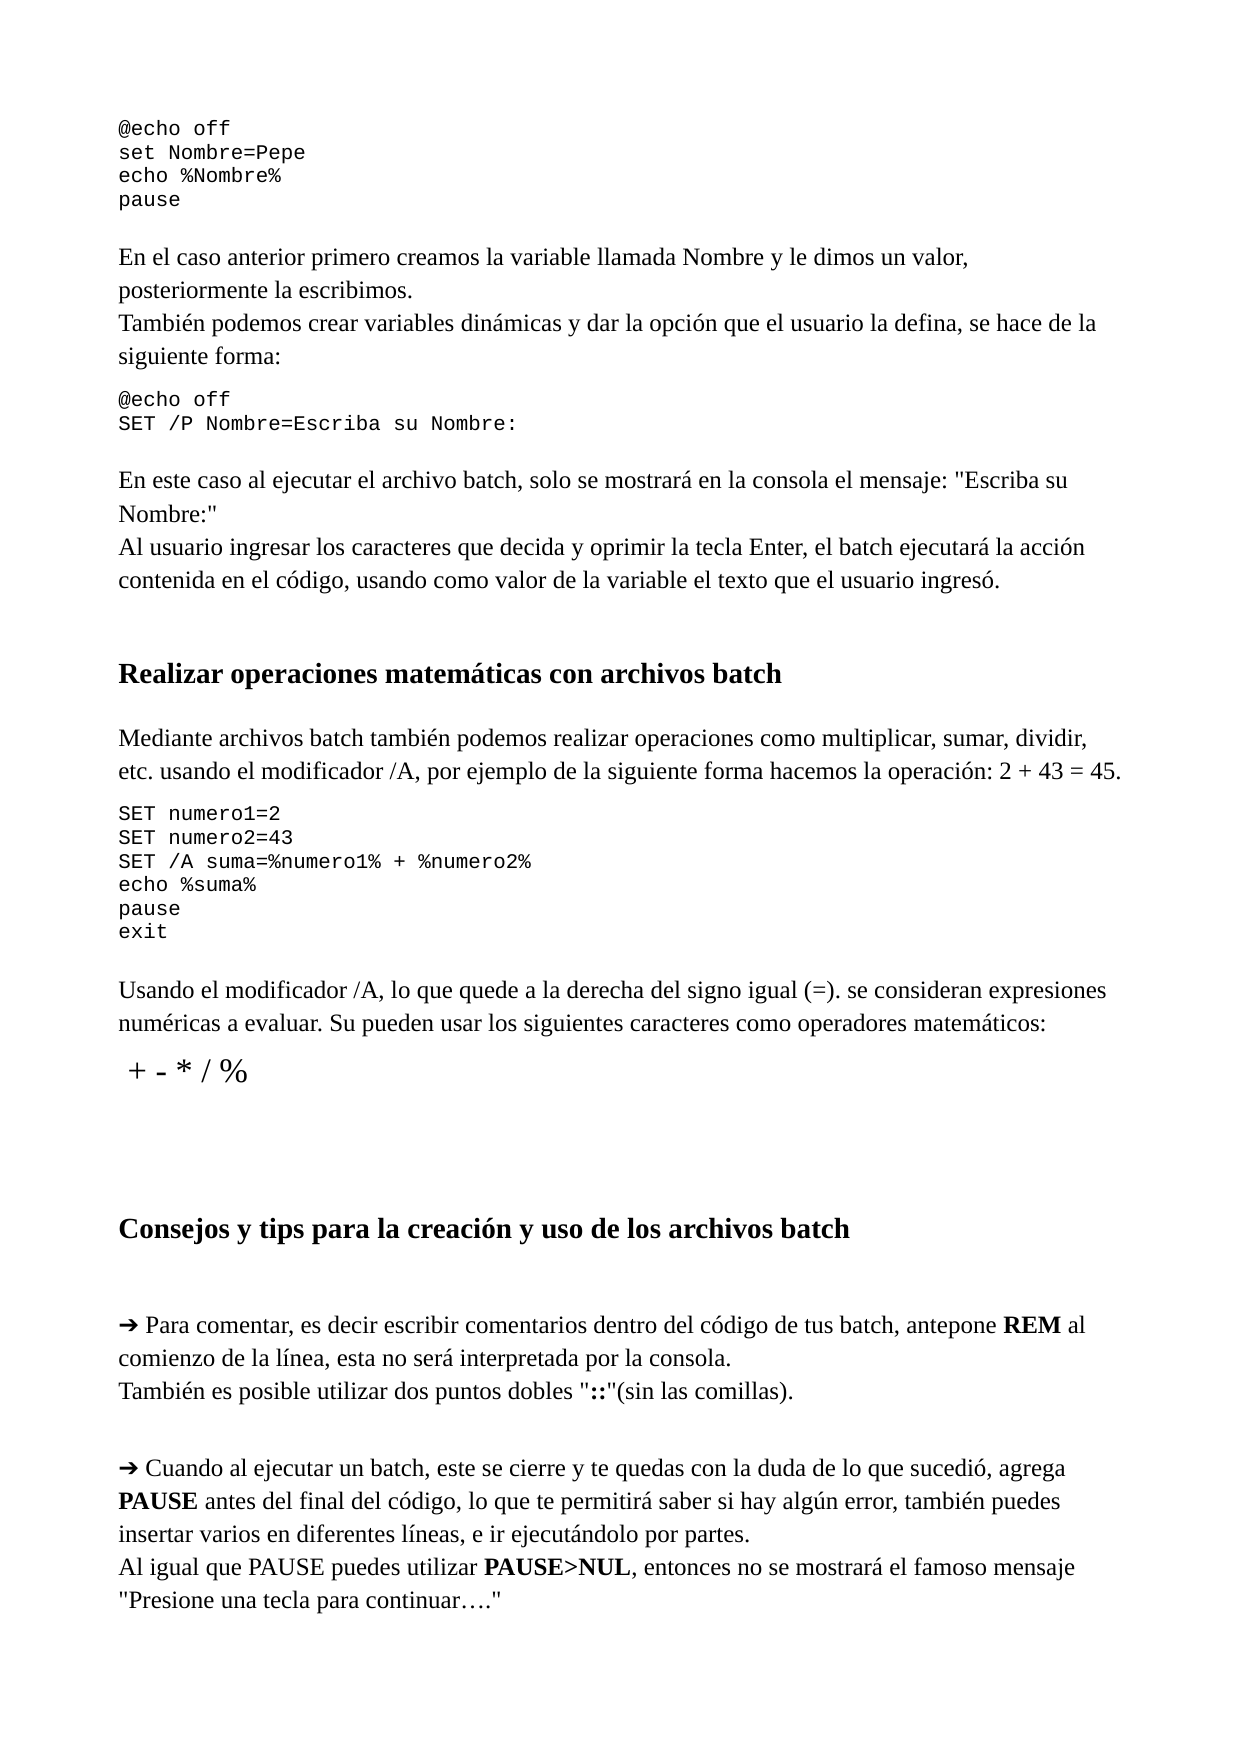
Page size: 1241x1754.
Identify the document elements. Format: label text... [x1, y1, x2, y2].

text SET /P Nombre=Escriba su Nombre: [118, 412, 1122, 436]
subtitle Consejos y tips para la creación y uso de los archivos batch [118, 1211, 1122, 1244]
text echo %suma% [118, 874, 1122, 898]
text ➔ Cuando al ejecutar un batch, este se cierre y te quedas con la duda de lo que sucedió, agrega PAUSE antes del final del código, lo que te permitirá saber si hay algún error, también puedes insertar varios en diferentes líneas, e ir ejecutándolo por partes. Al igual que PAUSE puedes utilizar PAUSE>NUL, entonces no se mostrará el famoso mensaje "Presione una tecla para continuar…." [118, 1453, 1122, 1614]
text SET numero1=2 [118, 803, 1122, 827]
subtitle Realizar operaciones matemáticas con archivos batch [118, 656, 1122, 690]
text set Nombre=Pepe [118, 142, 1122, 165]
text + - * / % [127, 1050, 1113, 1089]
text pause [118, 189, 1122, 213]
text ➔ Para comentar, es decir escribir comentarios dentro del código de tus batch, antepone REM al comienzo de la línea, esta no será interpretada por la consola. También es posible utilizar dos puntos dobles "::"(sin las comillas). [118, 1244, 1122, 1405]
text @echo off [118, 118, 1122, 142]
text En el caso anterior primero creamos la variable llamada Nombre y le dimos un valor, posteriormente la escribimos. También podemos crear variables dinámicas y dar la opción que el usuario la defina, se hace de la siguiente forma: [118, 242, 1122, 370]
text SET /A suma=%numero1% + %numero2% [118, 851, 1122, 874]
text Usando el modificador /A, lo que quede a la derecha del signo igual (=). se consideran expresiones numéricas a evaluar. Su pueden usar los siguientes caracteres como operadores matemáticos: [118, 975, 1122, 1036]
text echo %Nombre% [118, 165, 1122, 189]
text exit [118, 922, 1122, 945]
text pause [118, 898, 1122, 922]
text @echo off [118, 389, 1122, 412]
text Mediante archivos batch también podemos realizar operaciones como multiplicar, sumar, dividir, etc. usando el modificador /A, por ejemplo de la siguiente forma hacemos la operación: 2 + 43 = 45. [118, 690, 1122, 784]
text En este caso al ejecutar el archivo batch, solo se mostrará en la consola el mensaje: "Escriba su Nombre:" Al usuario ingresar los caracteres que decida y oprimir la tecla Enter, el batch ejecutará la acción contenida en el código, usando como valor de la variable el texto que el usuario ingresó. [118, 466, 1122, 593]
text SET numero2=43 [118, 827, 1122, 851]
